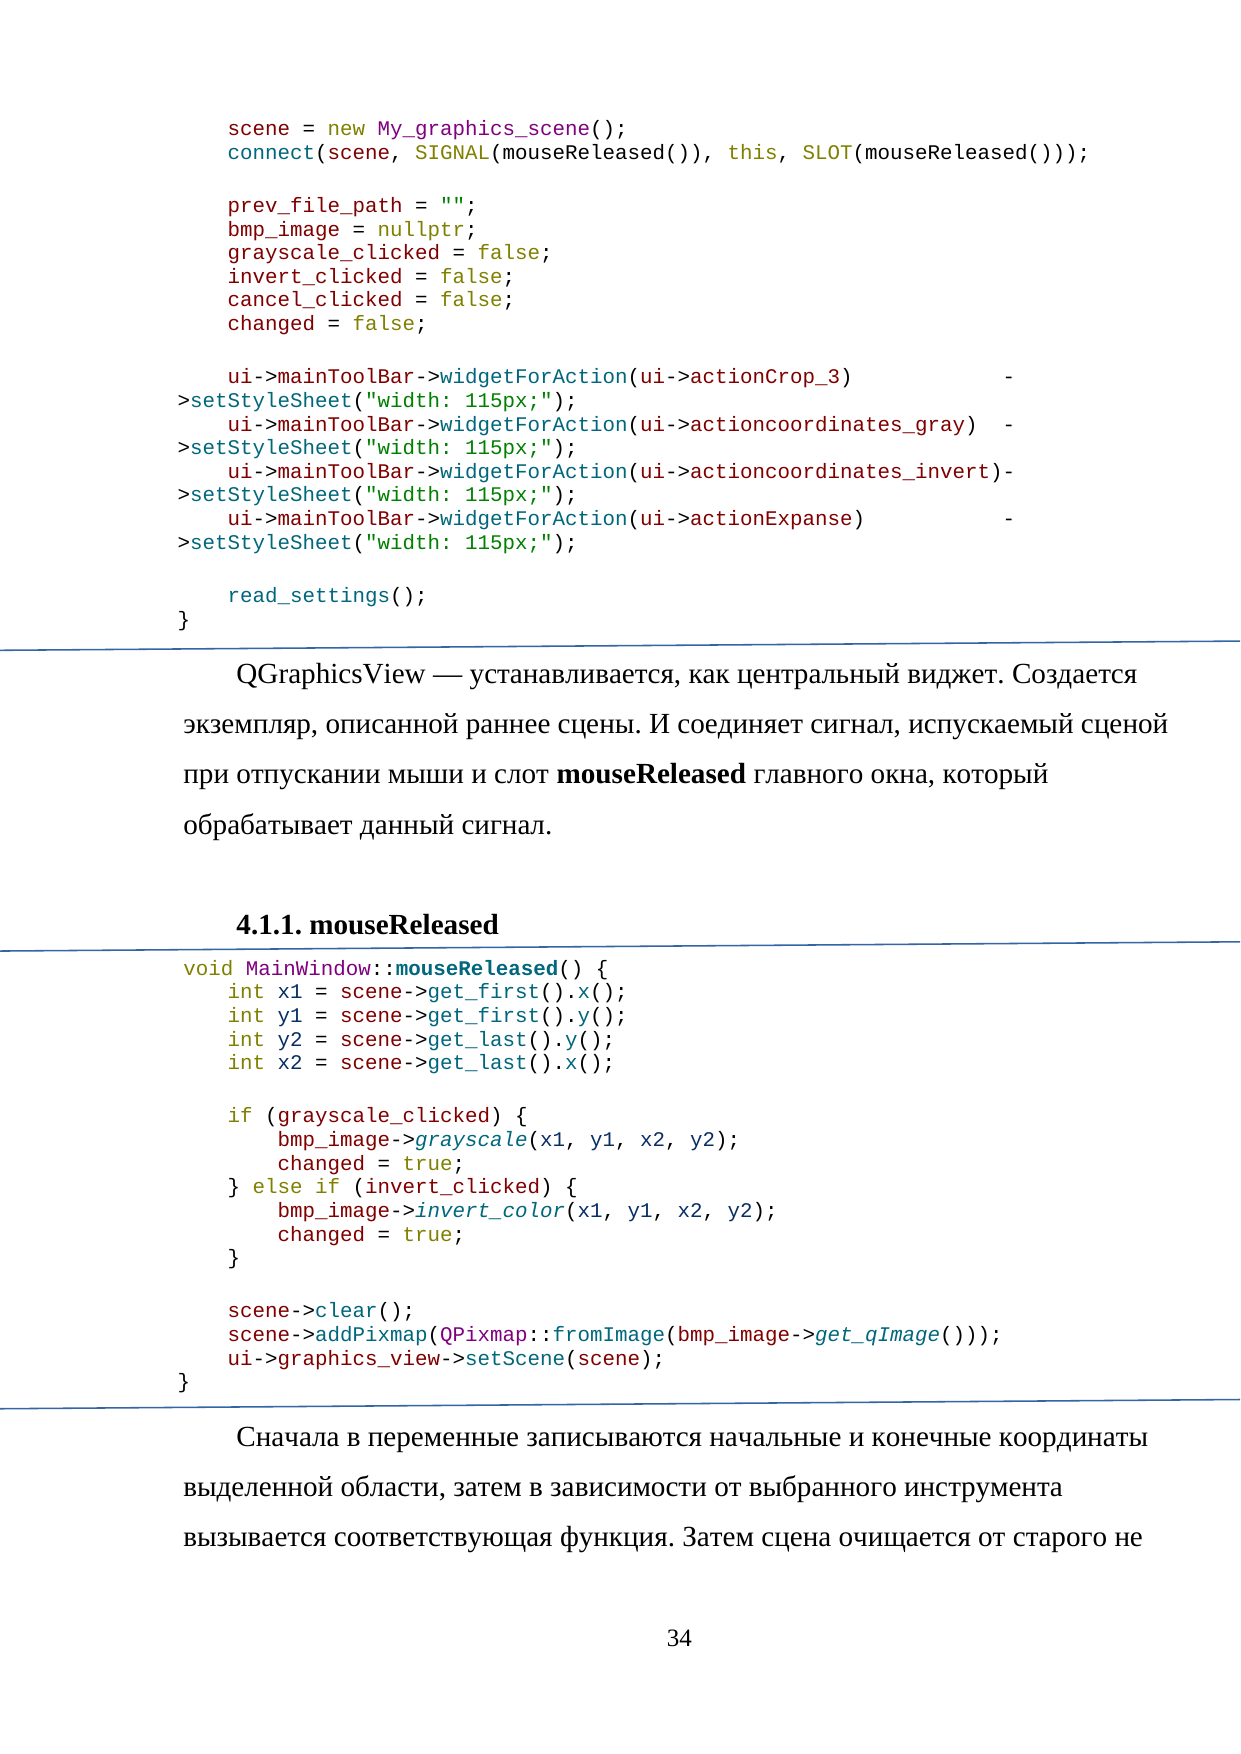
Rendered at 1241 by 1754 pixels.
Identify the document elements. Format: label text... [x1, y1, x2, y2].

text changed = false; [177, 313, 1181, 337]
text scene->addPixmap(QPixmap::fromImage(bmp_image->get_qImage())); [177, 1324, 1181, 1348]
text } else if (invert_clicked) { [177, 1176, 1181, 1200]
text scene->clear(); [177, 1300, 1181, 1324]
text bmp_image->invert_color(x1, y1, x2, y2); [177, 1200, 1181, 1224]
text bmp_image->grayscale(x1, y1, x2, y2); [177, 1129, 1181, 1153]
text QGraphicsView — устанавливается, как центральный виджет. Создается экземпляр, описанной раннее сцены. И соединяет сигнал, испускаемый сценой при отпускании мыши и слот mouseReleased главного окна, который обрабатывает данный сигнал. [183, 656, 1181, 840]
text ui->mainToolBar->widgetForAction(ui->actionExpanse) ->setStyleSheet("width: 115px;"); [177, 508, 1181, 555]
text grayscale_clicked = false; [177, 242, 1181, 266]
text 4.1.1. mouseReleased [183, 907, 1181, 941]
text bmp_image = nullptr; [177, 218, 1181, 242]
text } [177, 1371, 1181, 1395]
text cancel_clicked = false; [177, 289, 1181, 313]
text ui->mainToolBar->widgetForAction(ui->actioncoordinates_invert)->setStyleSheet("width: 115px;"); [177, 461, 1181, 508]
text changed = true; [177, 1153, 1181, 1176]
text } [177, 608, 1181, 632]
text scene = new My_graphics_scene(); [177, 118, 1181, 142]
text void MainWindow::mouseReleased() { [183, 958, 1181, 981]
text int y1 = scene->get_first().y(); [177, 1005, 1181, 1029]
text } [177, 1247, 1181, 1271]
text int x1 = scene->get_first().x(); [177, 981, 1181, 1005]
text read_settings(); [177, 585, 1181, 608]
text ui->graphics_view->setScene(scene); [177, 1348, 1181, 1371]
text int x2 = scene->get_last().x(); [177, 1052, 1181, 1076]
text prev_file_path = ""; [177, 195, 1181, 218]
text connect(scene, SIGNAL(mouseReleased()), this, SLOT(mouseReleased())); [177, 142, 1181, 165]
text invert_clicked = false; [177, 266, 1181, 289]
text int y2 = scene->get_last().y(); [177, 1029, 1181, 1052]
text Сначала в переменные записываются начальные и конечные координаты выделенной области, затем в зависимости от выбранного инструмента вызывается соответствующая функция. Затем сцена очищается от старого не [183, 1419, 1181, 1553]
text if (grayscale_clicked) { [177, 1105, 1181, 1129]
text ui->mainToolBar->widgetForAction(ui->actionCrop_3) ->setStyleSheet("width: 115px;"); [177, 366, 1181, 413]
text changed = true; [177, 1224, 1181, 1247]
text ui->mainToolBar->widgetForAction(ui->actioncoordinates_gray) ->setStyleSheet("width: 115px;"); [177, 413, 1181, 461]
